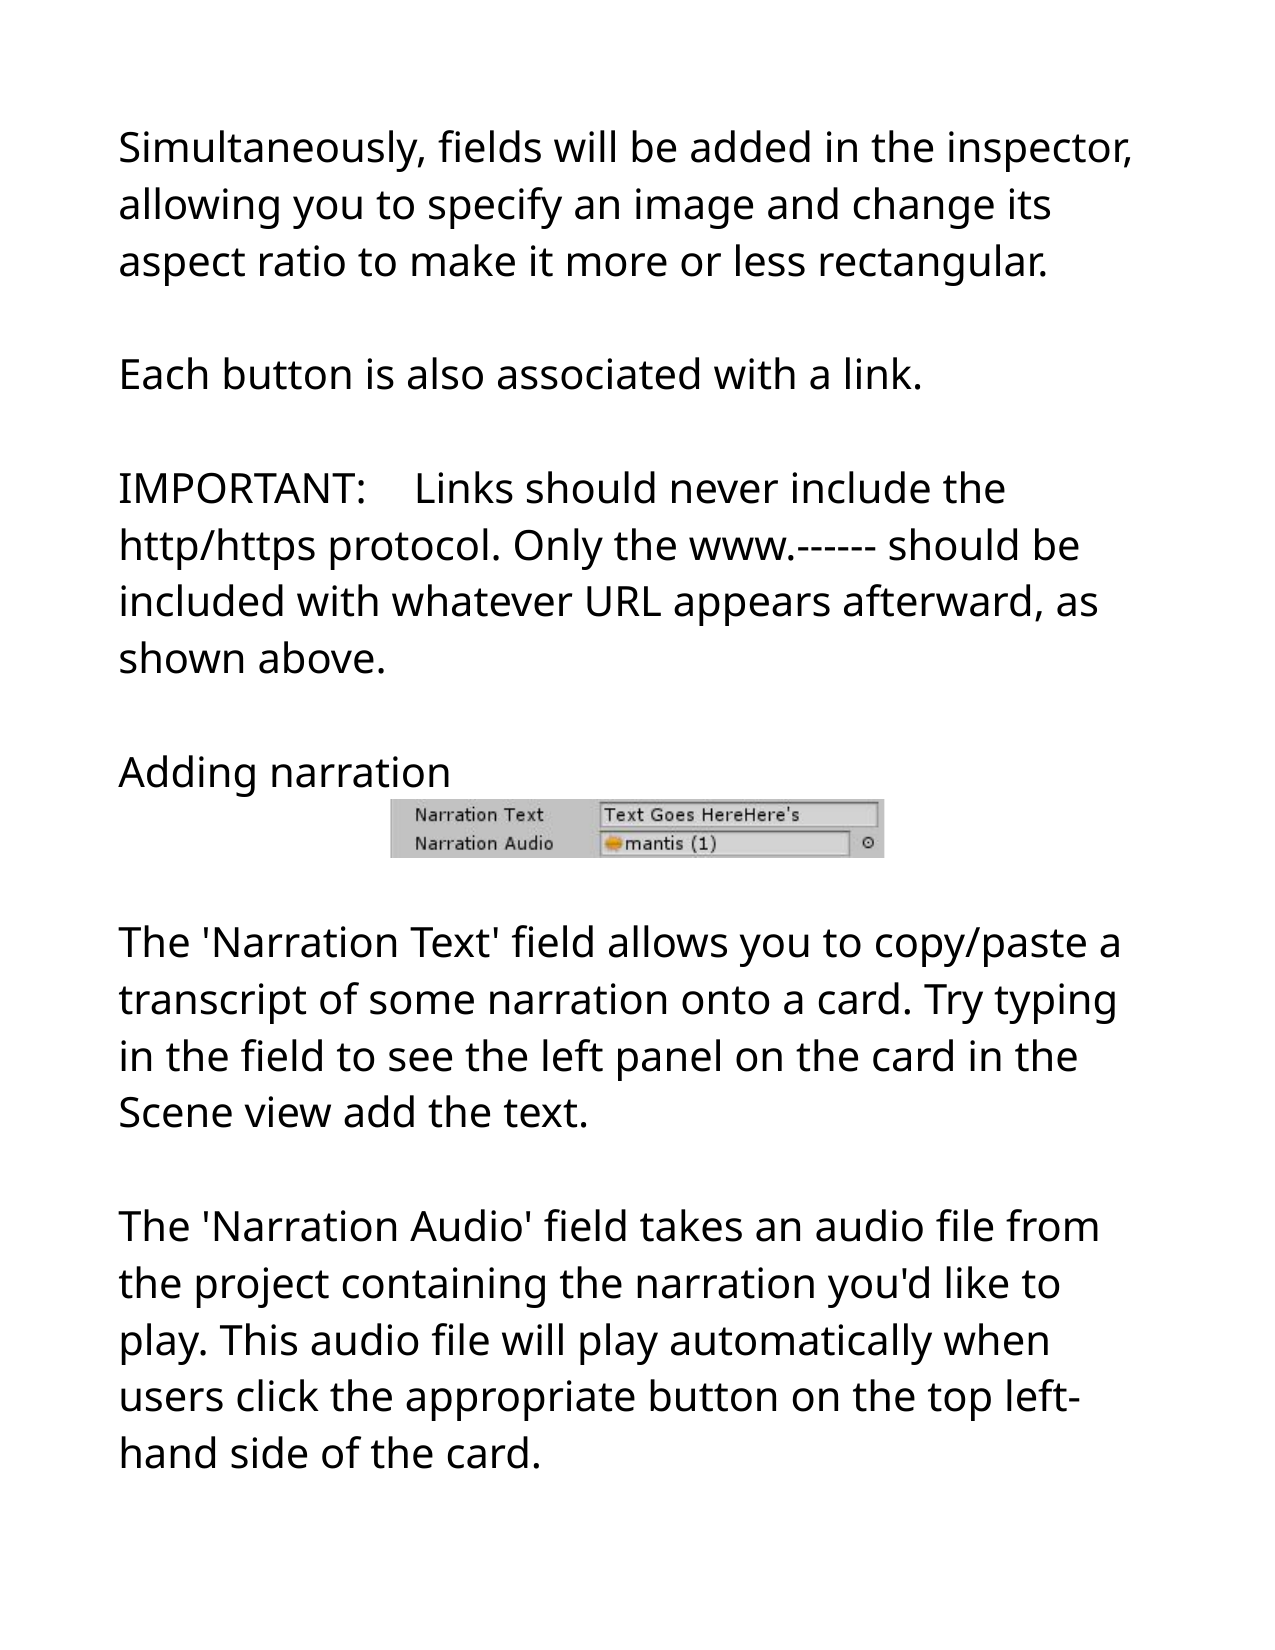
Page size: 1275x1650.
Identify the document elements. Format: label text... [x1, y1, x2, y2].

text Adding narration [118, 743, 1157, 799]
text Simultaneously, fields will be added in the inspector, allowing you to specify an image and change its aspect ratio to make it more or less rectangular. [118, 118, 1157, 288]
text The 'Narration Audio' field takes an audio file from the project containing the narration you'd like to play. This audio file will play automatically when users click the appropriate button on the top left-hand side of the card. [118, 1197, 1157, 1481]
text Each button is also associated with a link. [118, 345, 1157, 402]
text The 'Narration Text' field allows you to copy/paste a transcript of some narration onto a card. Try typing in the field to see the left panel on the card in the Scene view add the text. [118, 913, 1157, 1140]
picture [390, 799, 885, 858]
text IMPORTANT: Links should never include the http/https protocol. Only the www.------ should be included with whatever URL appears afterward, as shown above. [118, 459, 1157, 686]
